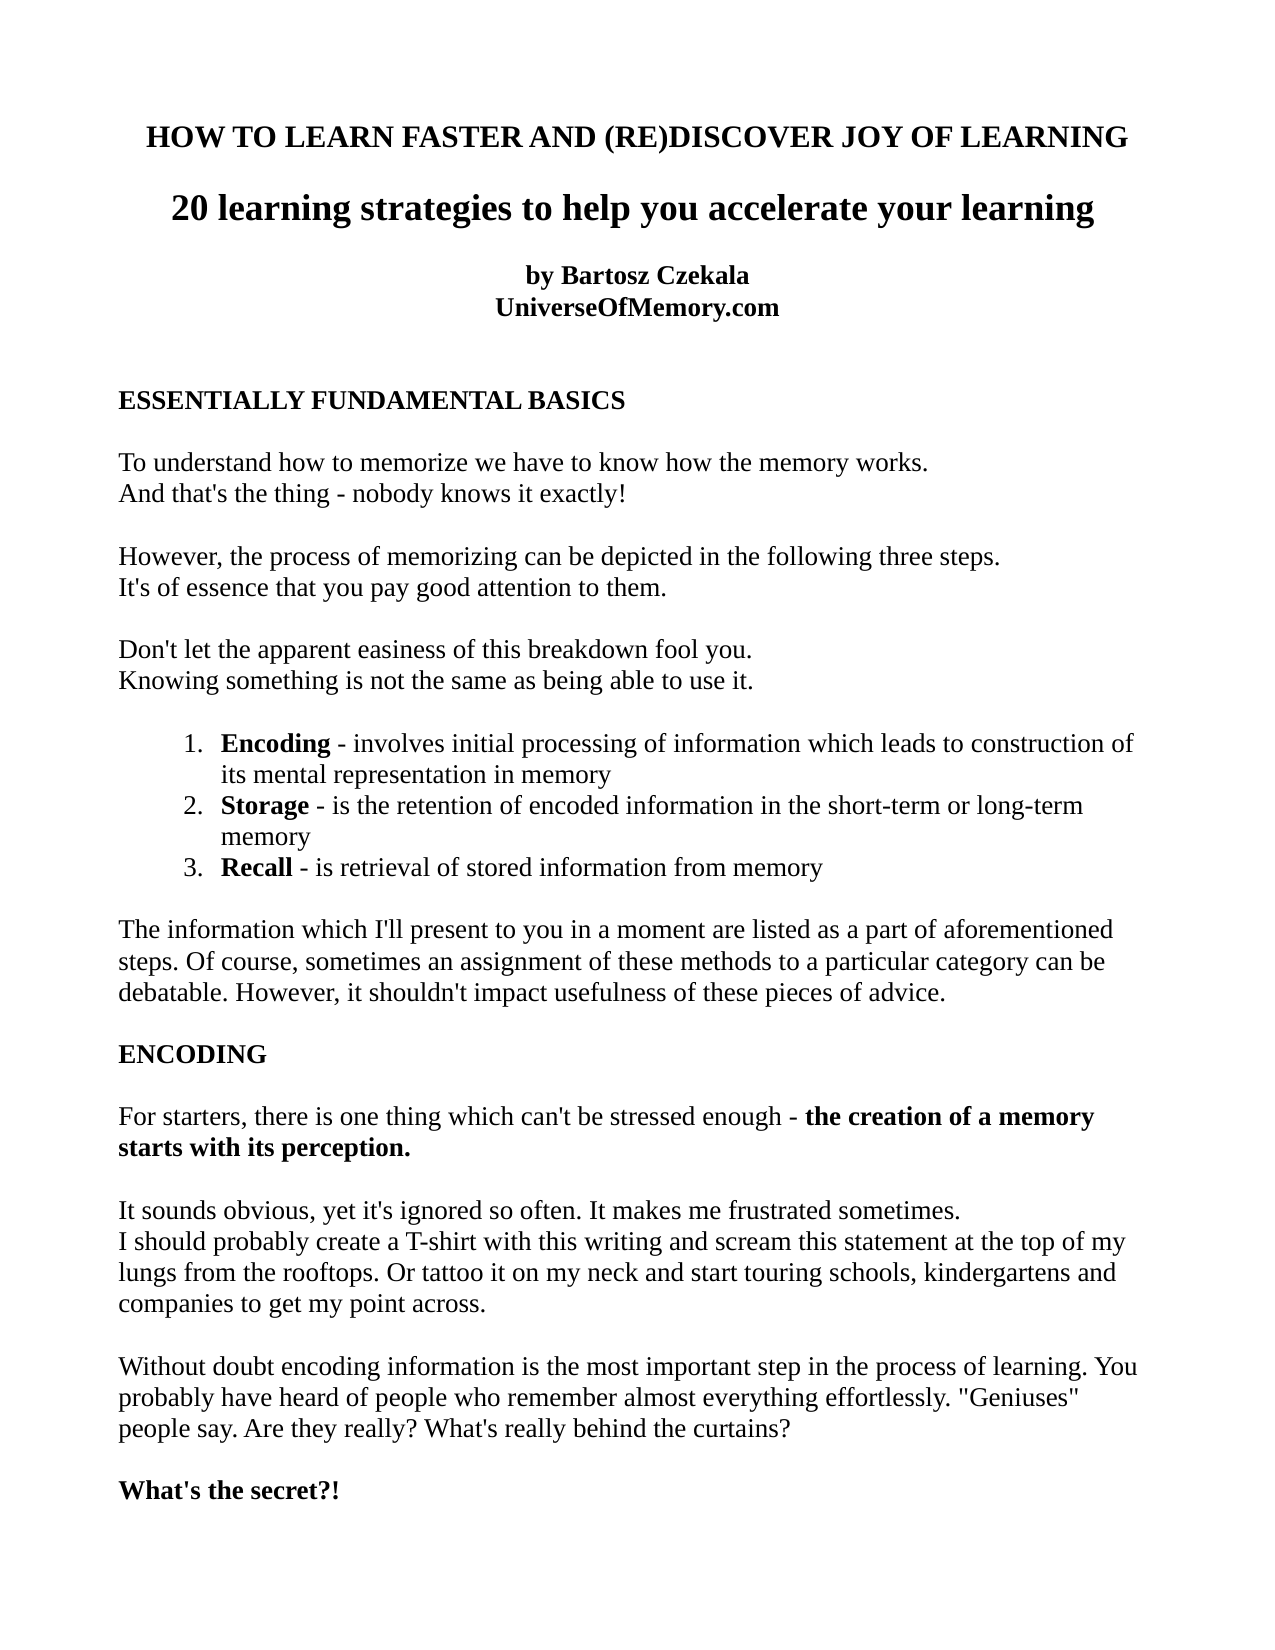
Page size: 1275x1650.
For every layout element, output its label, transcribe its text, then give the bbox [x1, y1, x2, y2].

text UniverseOfMemory.com [118, 291, 1157, 322]
text ESSENTIALLY FUNDAMENTAL BASICS [118, 384, 1157, 415]
text It's of essence that you pay good attention to them. [118, 571, 1157, 602]
text Knowing something is not the same as being able to use it. [118, 664, 1157, 696]
text It sounds obvious, yet it's ignored so often. It makes me frustrated sometimes. [118, 1194, 1157, 1225]
text However, the process of memorizing can be depicted in the following three steps. [118, 540, 1157, 571]
text by Bartosz Czekala [118, 259, 1157, 291]
text ENCODING [118, 1038, 1157, 1069]
text I should probably create a T-shirt with this writing and scream this statement at the top of my lungs from the rooftops. Or tattoo it on my neck and start touring schools, kindergartens and companies to get my point across. [118, 1225, 1157, 1318]
text To understand how to memorize we have to know how the memory works. [118, 446, 1157, 477]
text The information which I'll present to you in a moment are listed as a part of aforementioned steps. Of course, sometimes an assignment of these methods to a particular category can be debatable. However, it shouldn't impact usefulness of these pieces of advice. [118, 913, 1157, 1007]
text Without doubt encoding information is the most important step in the process of learning. You probably have heard of people who remember almost everything effortlessly. "Geniuses" people say. Are they really? What's really behind the curtains? [118, 1349, 1157, 1443]
text And that's the thing - nobody knows it exactly! [118, 477, 1157, 509]
text Don't let the apparent easiness of this breakdown fool you. [118, 633, 1157, 664]
list Storage - is the retention of encoded information in the short-term or long-term memory [183, 789, 1157, 851]
list Encoding - involves initial processing of information which leads to construction of its mental representation in memory [183, 727, 1157, 789]
text What's the secret?! [118, 1474, 1157, 1505]
list Recall - is retrieval of stored information from memory [183, 851, 1157, 882]
text 20 learning strategies to help you accelerate your learning [118, 185, 1157, 228]
text For starters, there is one thing which can't be stressed enough - the creation of a memory starts with its perception. [118, 1100, 1157, 1163]
text HOW TO LEARN FASTER AND (RE)DISCOVER JOY OF LEARNING [118, 118, 1157, 154]
